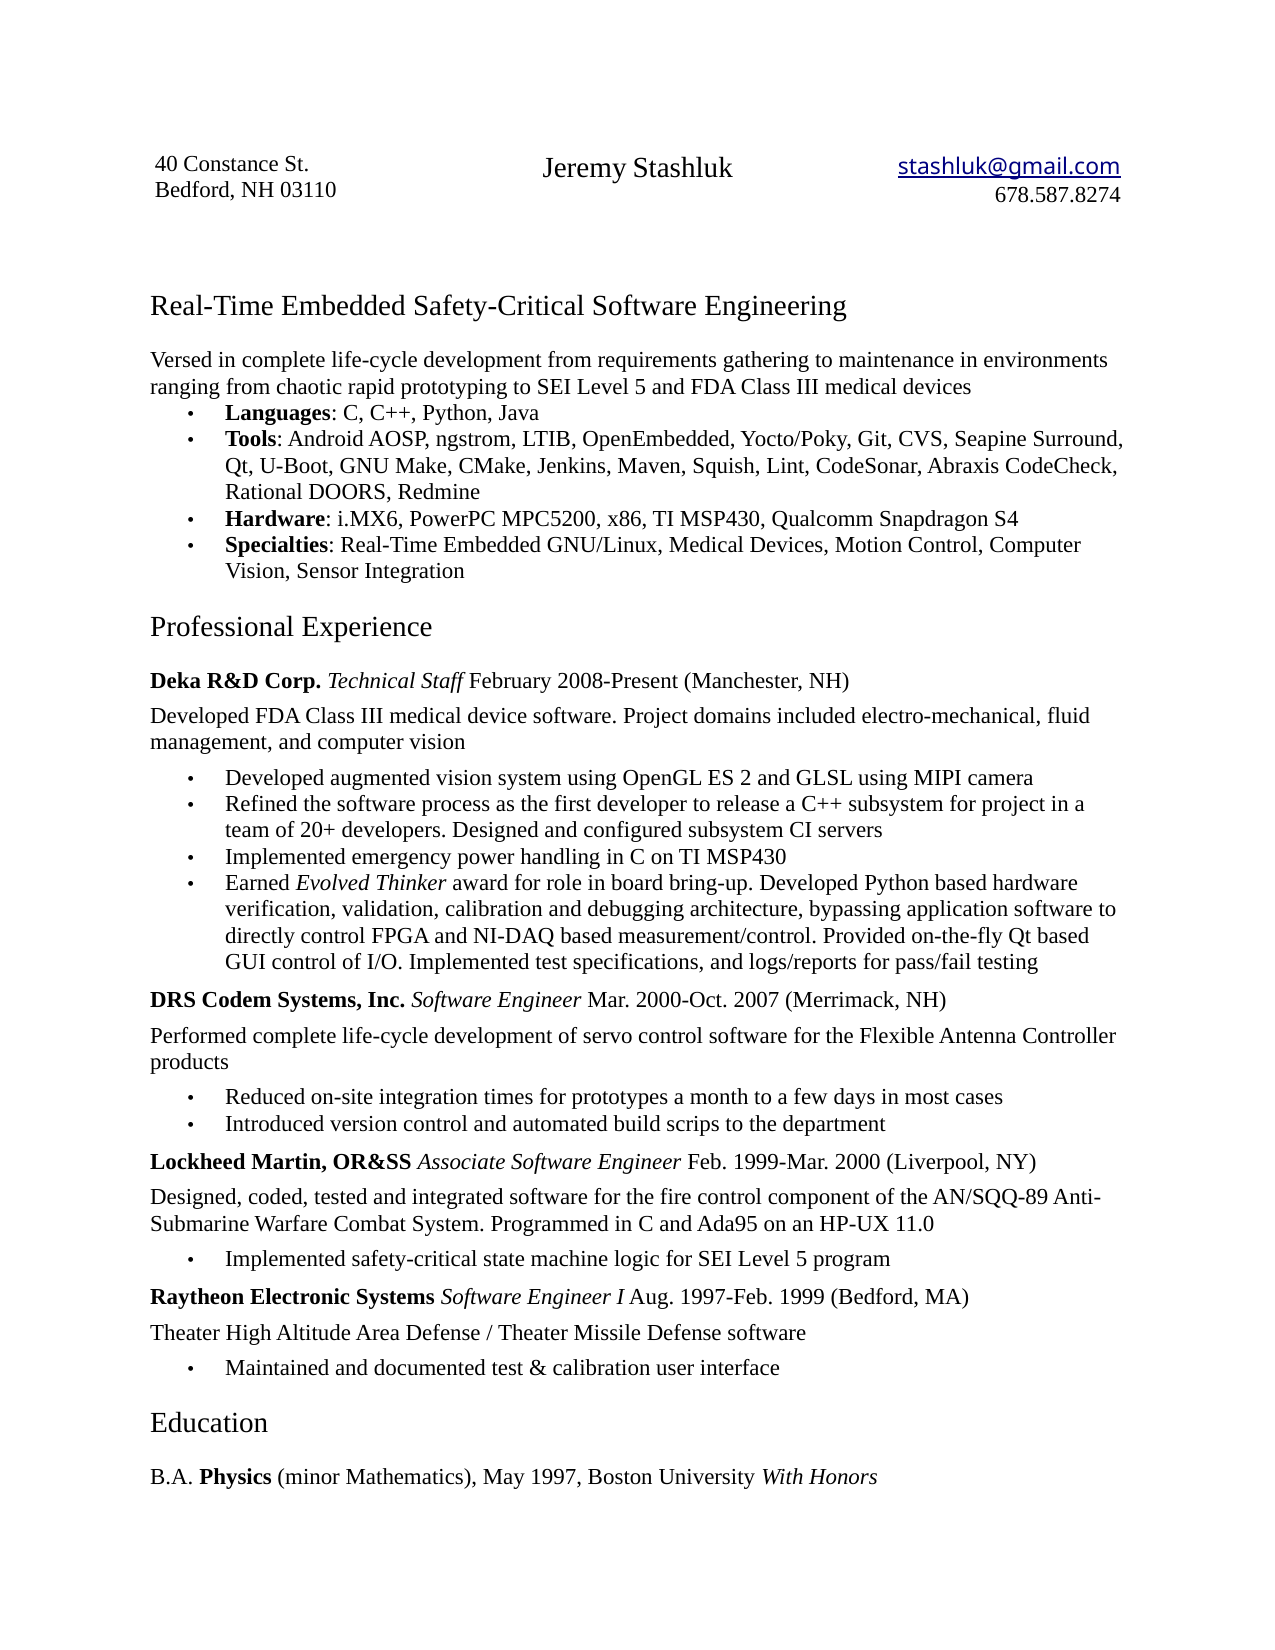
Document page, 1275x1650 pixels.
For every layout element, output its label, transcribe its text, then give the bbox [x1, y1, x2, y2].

text B.A. Physics (minor Mathematics), May 1997, Boston University With Honors [150, 1463, 1125, 1490]
list Languages: C, C++, Python, Java [187, 399, 1125, 426]
subtitle Education [150, 1405, 1125, 1439]
text Performed complete life-cycle development of servo control software for the Flexible Antenna Controller products [150, 1022, 1125, 1074]
text Deka R&D Corp. Technical Staff February 2008-Present (Manchester, NH) [150, 667, 1125, 693]
list Developed augmented vision system using OpenGL ES 2 and GLSL using MIPI camera [187, 764, 1125, 790]
subtitle Real-Time Embedded Safety-Critical Software Engineering [150, 288, 1125, 322]
list Maintained and documented test & calibration user interface [187, 1354, 1125, 1380]
list Introduced version control and automated build scrips to the department [187, 1110, 1125, 1136]
text Developed FDA Class III medical device software. Project domains included electro-mechanical, fluid management, and computer vision [150, 702, 1125, 755]
list Earned Evolved Thinker award for role in board bring-up. Developed Python based hardware verification, validation, calibration and debugging architecture, bypassing application software to directly control FPGA and NI-DAQ based measurement/control. Provided on-the-fly Qt based GUI control of I/O. Implemented test specifications, and logs/reports for pass/fail testing [187, 869, 1125, 974]
list Hardware: i.MX6, PowerPC MPC5200, x86, TI MSP430, Qualcomm Snapdragon S4 [187, 504, 1125, 531]
list Refined the software process as the first developer to release a C++ subsystem for project in a team of 20+ developers. Designed and configured subsystem CI servers [187, 790, 1125, 843]
text Versed in complete life-cycle development from requirements gathering to maintenance in environments ranging from chaotic rapid prototyping to SEI Level 5 and FDA Class III medical devices [150, 346, 1125, 399]
text Lockheed Martin, OR&SS Associate Software Engineer Feb. 1999-Mar. 2000 (Liverpool, NY) [150, 1148, 1125, 1174]
list Implemented safety-critical state machine logic for SEI Level 5 program [187, 1245, 1125, 1271]
text DRS Codem Systems, Inc. Software Engineer Mar. 2000-Oct. 2007 (Merrimack, NH) [150, 986, 1125, 1013]
text Raytheon Electronic Systems Software Engineer I Aug. 1997-Feb. 1999 (Bedford, MA) [150, 1283, 1125, 1310]
list Reduced on-site integration times for prototypes a month to a few days in most cases [187, 1083, 1125, 1110]
text Theater High Altitude Area Defense / Theater Missile Defense software [150, 1319, 1125, 1345]
subtitle Professional Experience [150, 609, 1125, 642]
list Tools: Android AOSP, ngstrom, LTIB, OpenEmbedded, Yocto/Poky, Git, CVS, Seapine Surround, Qt, U-Boot, GNU Make, CMake, Jenkins, Maven, Squish, Lint, CodeSonar, Abraxis CodeCheck, Rational DOORS, Redmine [187, 426, 1125, 504]
text Designed, coded, tested and integrated software for the fire control component of the AN/SQQ-89 Anti-Submarine Warfare Combat System. Programmed in C and Ada95 on an HP-UX 11.0 [150, 1183, 1125, 1236]
list Specialties: Real-Time Embedded GNU/Linux, Medical Devices, Motion Control, Computer Vision, Sensor Integration [187, 531, 1125, 584]
list Implemented emergency power handling in C on TI MSP430 [187, 843, 1125, 869]
